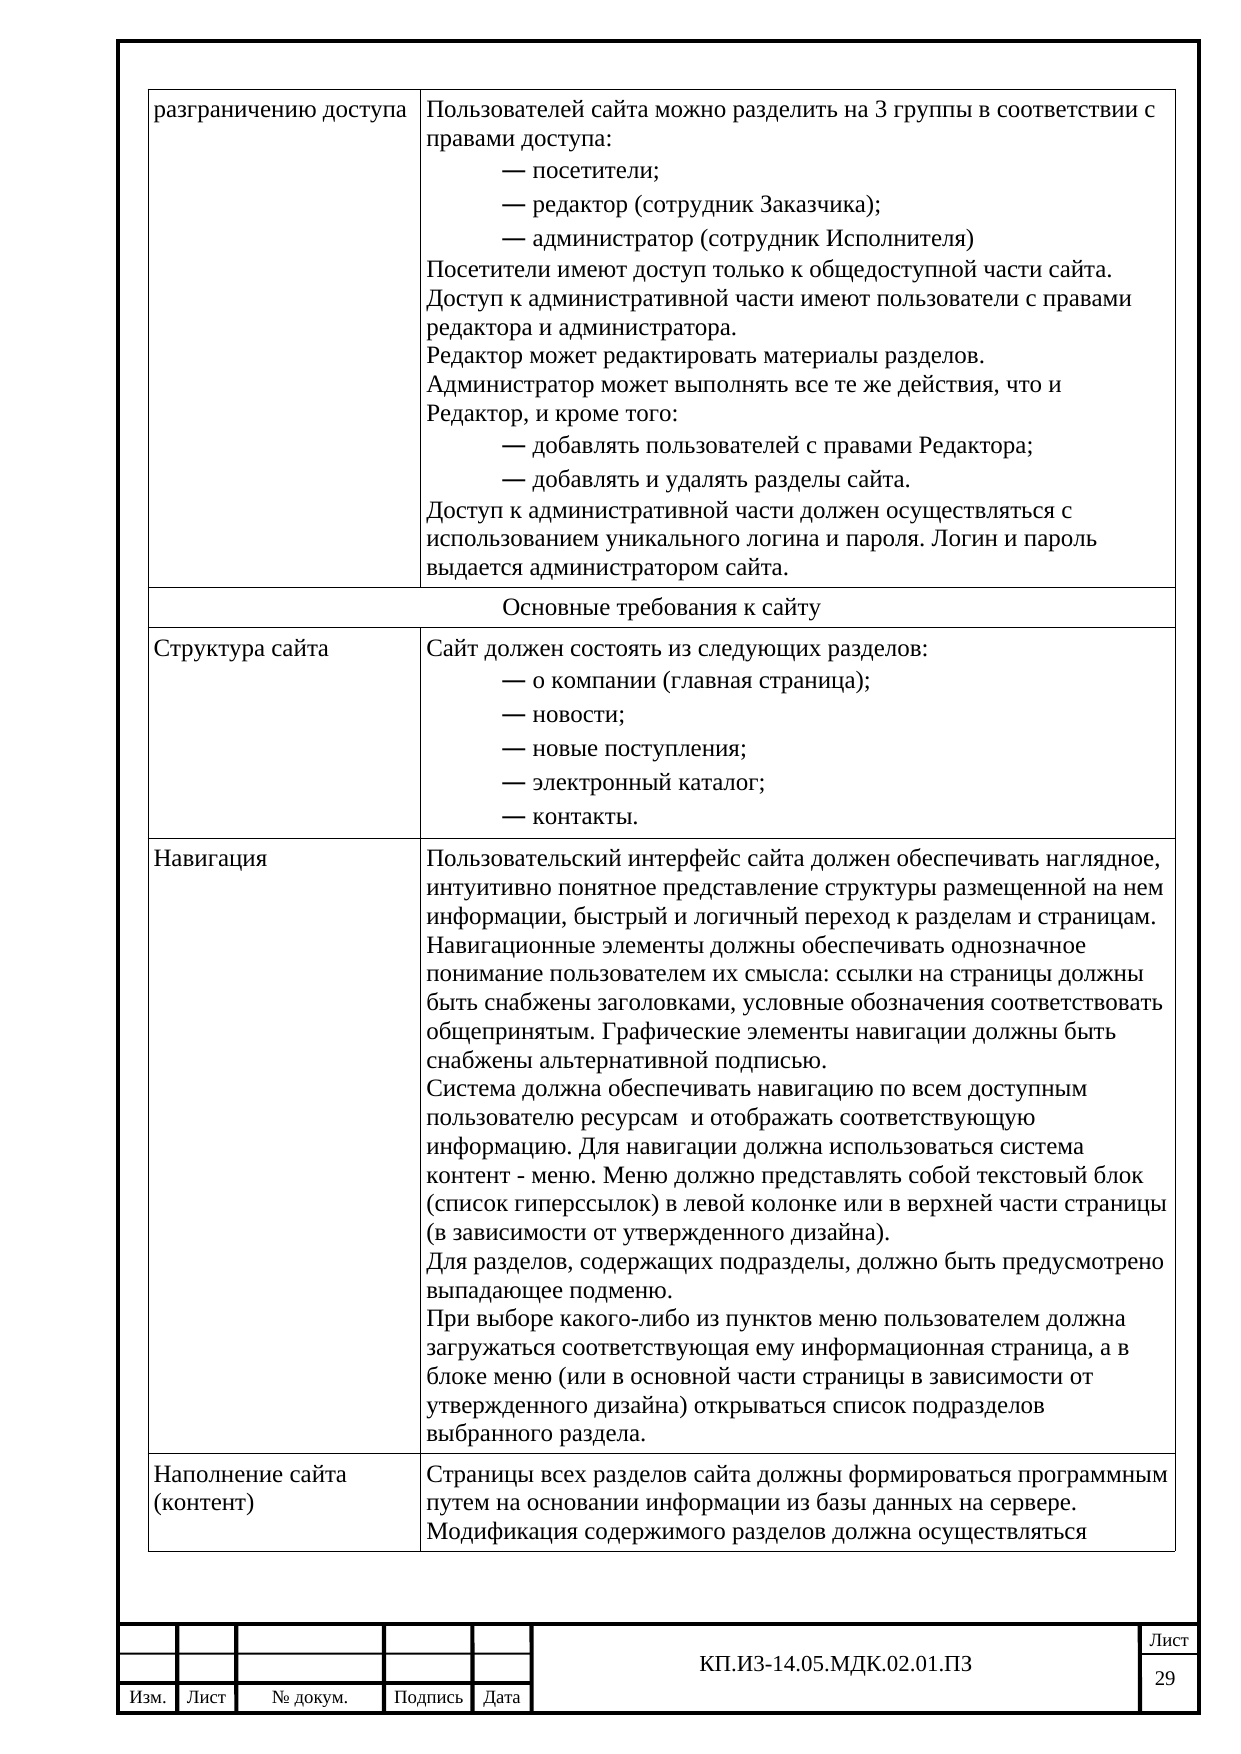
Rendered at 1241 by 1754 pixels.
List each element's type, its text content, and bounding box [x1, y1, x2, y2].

table_cell Основные требования к сайту [149, 588, 1175, 627]
table_cell Наполнение сайта (контент) [149, 1454, 420, 1551]
table_cell Страницы всех разделов сайта должны формироваться программным путем на основании информации из базы данных на сервере. Модификация содержимого разделов должна осуществляться [421, 1454, 1175, 1551]
table_cell Пользовательский интерфейс сайта должен обеспечивать наглядное, интуитивно понятное представление структуры размещенной на нем информации, быстрый и логичный переход к разделам и страницам. Навигационные элементы должны обеспечивать однозначное понимание пользователем их смысла: ссылки на страницы должны быть снабжены заголовками, условные обозначения соответствовать общепринятым. Графические элементы навигации должны быть снабжены альтернативной подписью. Система должна обеспечивать навигацию по всем доступным пользователю ресурсам и отображать соответствующую информацию. Для навигации должна использоваться система контент - меню. Меню должно представлять собой текстовый блок (список гиперссылок) в левой колонке или в верхней части страницы (в зависимости от утвержденного дизайна). Для разделов, содержащих подразделы, должно быть предусмотрено выпадающее подменю. При выборе какого-либо из пунктов меню пользователем должна загружаться соответствующая ему информационная страница, а в блоке меню (или в основной части страницы в зависимости от утвержденного дизайна) открываться список подразделов выбранного раздела. [421, 839, 1175, 1453]
table_cell Навигация [149, 839, 420, 1453]
table_cell Пользователей сайта можно разделить на 3 группы в соответствии с правами доступа: посетители; редактор (сотрудник Заказчика); администратор (сотрудник Исполнителя) Посетители имеют доступ только к общедоступной части сайта. Доступ к административной части имеют пользователи с правами редактора и администратора. Редактор может редактировать материалы разделов. Администратор может выполнять все те же действия, что и Редактор, и кроме того: добавлять пользователей с правами Редактора; добавлять и удалять разделы сайта. Доступ к административной части должен осуществляться с использованием уникального логина и пароля. Логин и пароль выдается администратором сайта. [421, 90, 1175, 587]
table_cell Сайт должен состоять из следующих разделов: о компании (главная страница); новости; новые поступления; электронный каталог; контакты. [421, 628, 1175, 838]
table_cell разграничению доступа [149, 90, 420, 587]
table_cell Структура сайта [149, 628, 420, 838]
